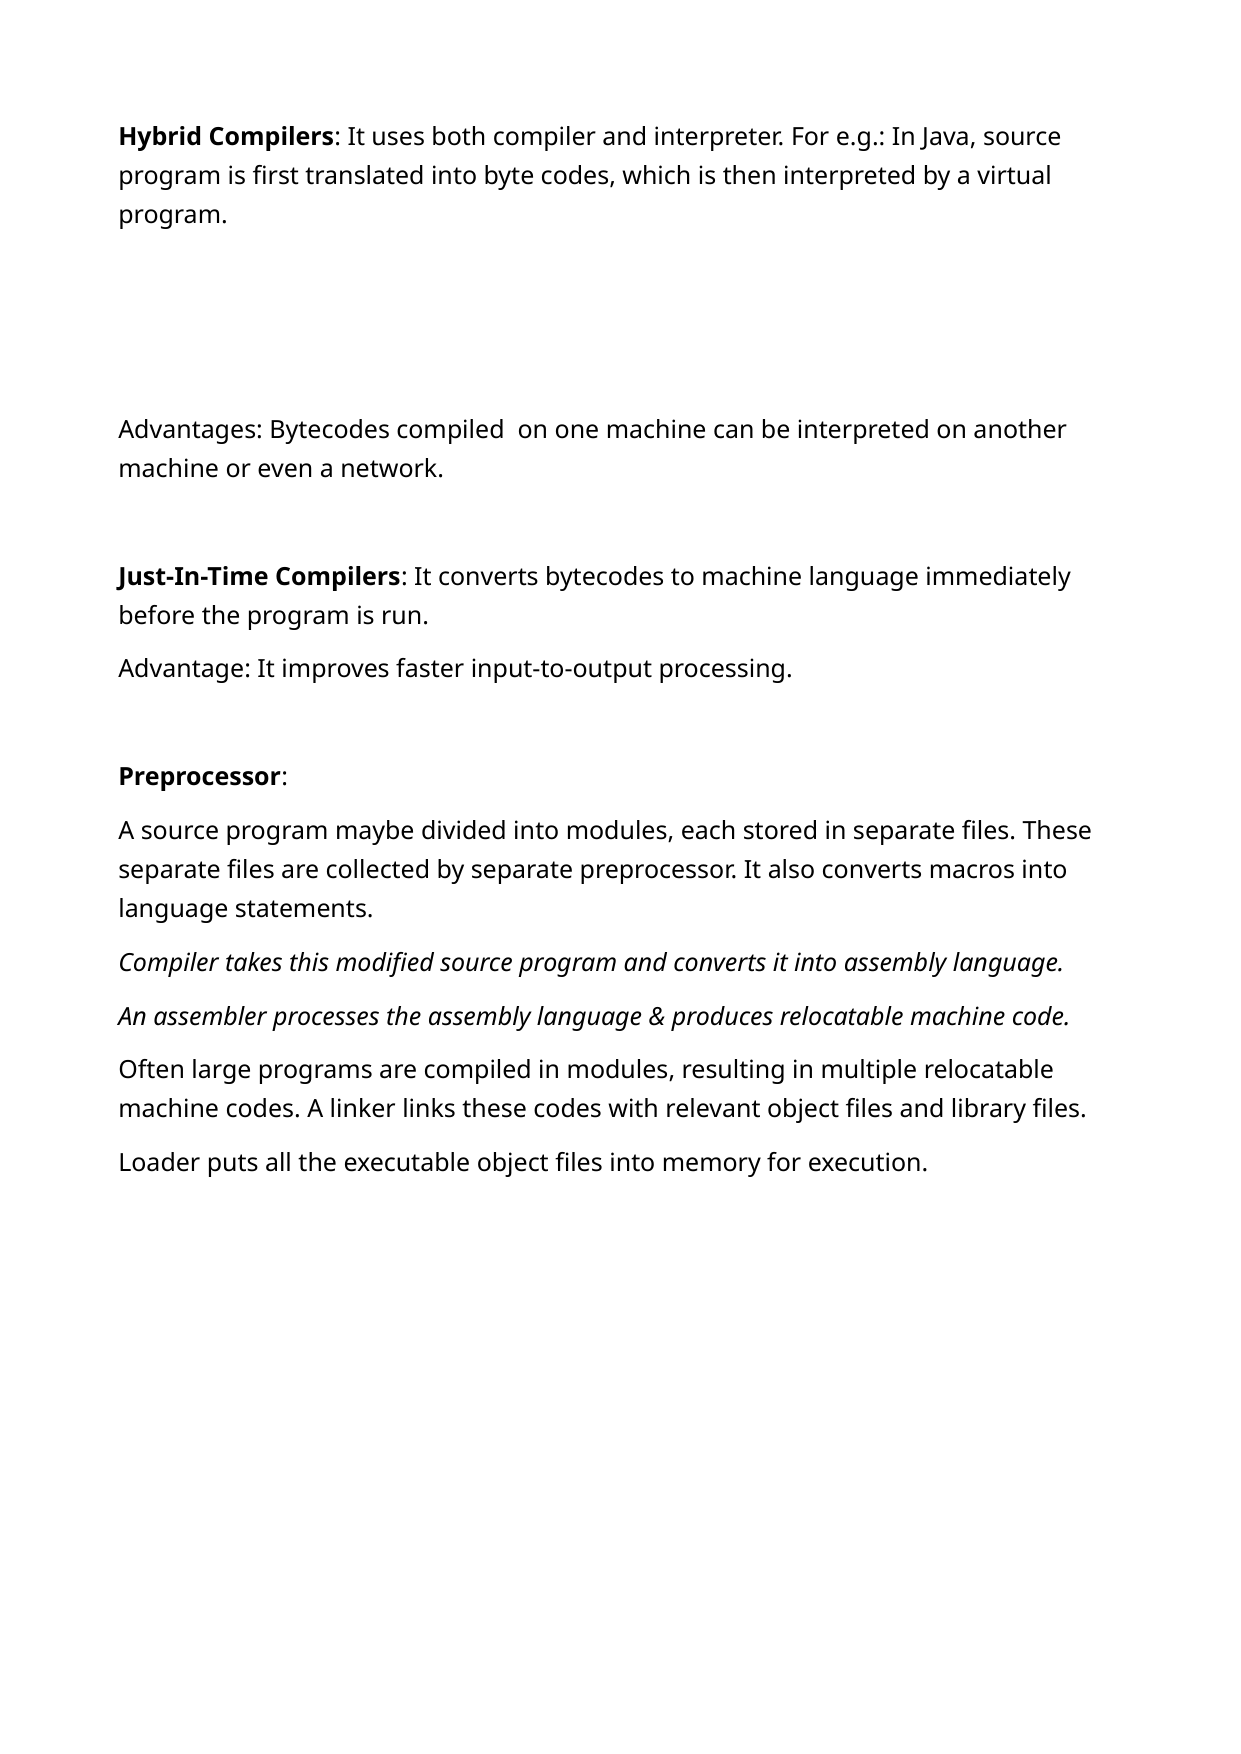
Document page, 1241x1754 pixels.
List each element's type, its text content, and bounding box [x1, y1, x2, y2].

text Often large programs are compiled in modules, resulting in multiple relocatable machine codes. A linker links these codes with relevant object files and library files. [118, 1052, 1122, 1125]
text Preprocessor: [118, 758, 1122, 793]
text Just-In-Time Compilers: It converts bytecodes to machine language immediately before the program is run. [118, 558, 1122, 631]
text A source program maybe divided into modules, each stored in separate files. These separate files are collected by separate preprocessor. It also converts macros into language statements. [118, 812, 1122, 925]
text Loader puts all the executable object files into memory for execution. [118, 1145, 1122, 1179]
text An assembler processes the assembly language & produces relocatable machine code. [118, 998, 1122, 1032]
text Advantage: It improves faster input-to-output processing. [118, 651, 1122, 685]
text Compiler takes this modified source program and converts it into assembly language. [118, 944, 1122, 978]
text Hybrid Compilers: It uses both compiler and interpreter. For e.g.: In Java, source program is first translated into byte codes, which is then interpreted by a virtual program. [118, 118, 1122, 231]
text Advantages: Bytecodes compiled on one machine can be interpreted on another machine or even a network. [118, 411, 1122, 485]
